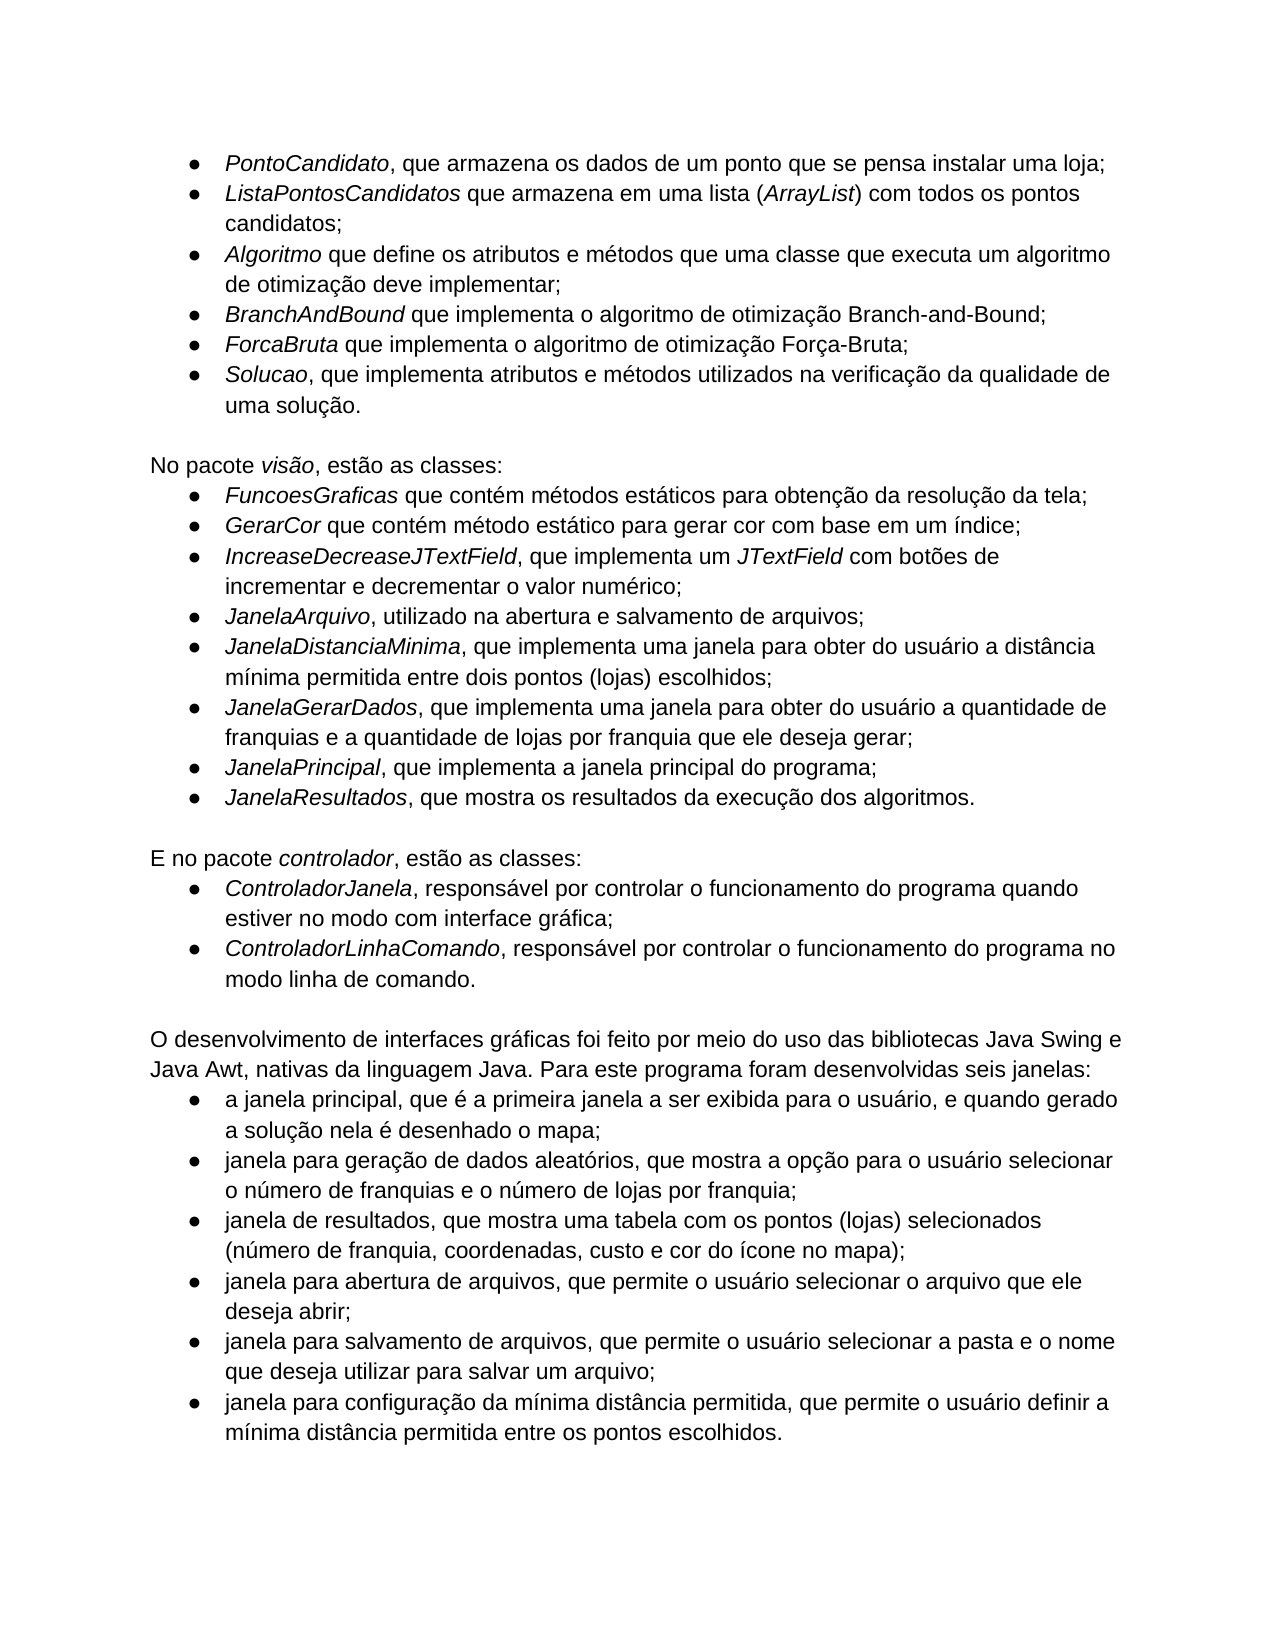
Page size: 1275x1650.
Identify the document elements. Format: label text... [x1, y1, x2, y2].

list ControladorJanela, responsável por controlar o funcionamento do programa quando estiver no modo com interface gráfica; [187, 875, 1125, 932]
list BranchAndBound que implementa o algoritmo de otimização Branch-and-Bound; [187, 301, 1125, 327]
list ListaPontosCandidatos que armazena em uma lista (ArrayList) com todos os pontos candidatos; [187, 180, 1125, 237]
list JanelaArquivo, utilizado na abertura e salvamento de arquivos; [187, 603, 1125, 629]
list a janela principal, que é a primeira janela a ser exibida para o usuário, e quando gerado a solução nela é desenhado o mapa; [187, 1086, 1125, 1143]
list janela para abertura de arquivos, que permite o usuário selecionar o arquivo que ele deseja abrir; [187, 1268, 1125, 1324]
list ControladorLinhaComando, responsável por controlar o funcionamento do programa no modo linha de comando. [187, 935, 1125, 992]
list janela para geração de dados aleatórios, que mostra a opção para o usuário selecionar o número de franquias e o número de lojas por franquia; [187, 1147, 1125, 1203]
list PontoCandidato, que armazena os dados de um ponto que se pensa instalar uma loja; [187, 150, 1125, 176]
list Solucao, que implementa atributos e métodos utilizados na verificação da qualidade de uma solução. [187, 361, 1125, 418]
list JanelaPrincipal, que implementa a janela principal do programa; [187, 754, 1125, 781]
list ForcaBruta que implementa o algoritmo de otimização Força-Bruta; [187, 331, 1125, 358]
list janela para configuração da mínima distância permitida, que permite o usuário definir a mínima distância permitida entre os pontos escolhidos. [187, 1388, 1125, 1445]
list JanelaResultados, que mostra os resultados da execução dos algoritmos. [187, 784, 1125, 811]
text O desenvolvimento de interfaces gráficas foi feito por meio do uso das bibliotecas Java Swing e Java Awt, nativas da linguagem Java. Para este programa foram desenvolvidas seis janelas: [150, 1026, 1125, 1083]
list FuncoesGraficas que contém métodos estáticos para obtenção da resolução da tela; [187, 482, 1125, 509]
list JanelaDistanciaMinima, que implementa uma janela para obter do usuário a distância mínima permitida entre dois pontos (lojas) escolhidos; [187, 633, 1125, 690]
list Algoritmo que define os atributos e métodos que uma classe que executa um algoritmo de otimização deve implementar; [187, 241, 1125, 297]
list JanelaGerarDados, que implementa uma janela para obter do usuário a quantidade de franquias e a quantidade de lojas por franquia que ele deseja gerar; [187, 694, 1125, 750]
text No pacote visão, estão as classes: [150, 452, 1125, 478]
list IncreaseDecreaseJTextField, que implementa um JTextField com botões de incrementar e decrementar o valor numérico; [187, 543, 1125, 599]
list janela para salvamento de arquivos, que permite o usuário selecionar a pasta e o nome que deseja utilizar para salvar um arquivo; [187, 1328, 1125, 1385]
text E no pacote controlador, estão as classes: [150, 845, 1125, 871]
list GerarCor que contém método estático para gerar cor com base em um índice; [187, 512, 1125, 539]
list janela de resultados, que mostra uma tabela com os pontos (lojas) selecionados (número de franquia, coordenadas, custo e cor do ícone no mapa); [187, 1207, 1125, 1264]
